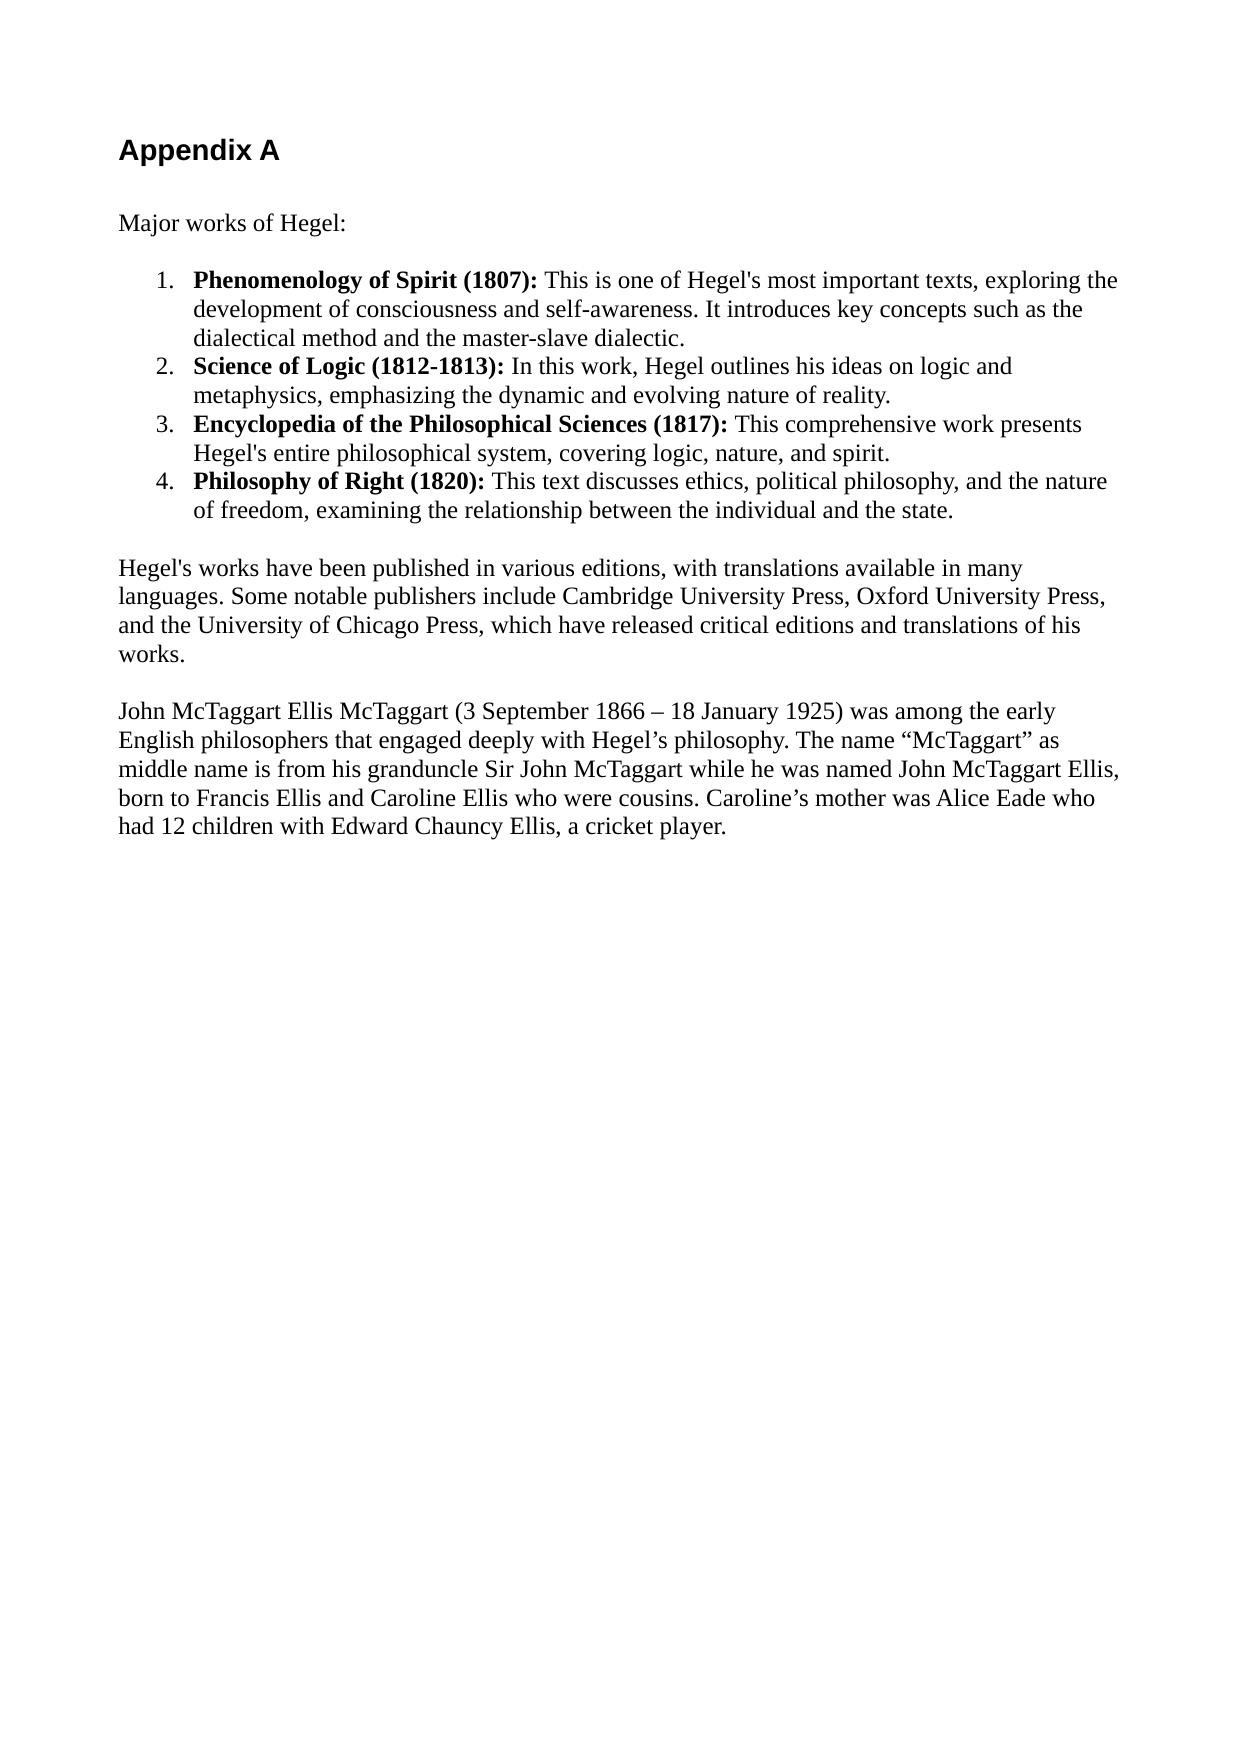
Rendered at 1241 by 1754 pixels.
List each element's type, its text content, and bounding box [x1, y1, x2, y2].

text Hegel's works have been published in various editions, with translations available in many languages. Some notable publishers include Cambridge University Press, Oxford University Press, and the University of Chicago Press, which have released critical editions and translations of his works. [118, 553, 1122, 668]
list Phenomenology of Spirit (1807): This is one of Hegel's most important texts, exploring the development of consciousness and self-awareness. It introduces key concepts such as the dialectical method and the master-slave dialectic. [156, 265, 1122, 351]
text John McTaggart Ellis McTaggart (3 September 1866 – 18 January 1925) was among the early English philosophers that engaged deeply with Hegel’s philosophy. The name “McTaggart” as middle name is from his granduncle Sir John McTaggart while he was named John McTaggart Ellis, born to Francis Ellis and Caroline Ellis who were cousins. Caroline’s mother was Alice Eade who had 12 children with Edward Chauncy Ellis, a cricket player. [118, 696, 1122, 840]
list Encyclopedia of the Philosophical Sciences (1817): This comprehensive work presents Hegel's entire philosophical system, covering logic, nature, and spirit. [156, 409, 1122, 466]
text Major works of Hegel: [118, 208, 1122, 236]
list Science of Logic (1812-1813): In this work, Hegel outlines his ideas on logic and metaphysics, emphasizing the dynamic and evolving nature of reality. [156, 351, 1122, 409]
list Philosophy of Right (1820): This text discusses ethics, political philosophy, and the nature of freedom, examining the relationship between the individual and the state. [156, 466, 1122, 524]
subtitle Appendix A [118, 133, 1122, 166]
